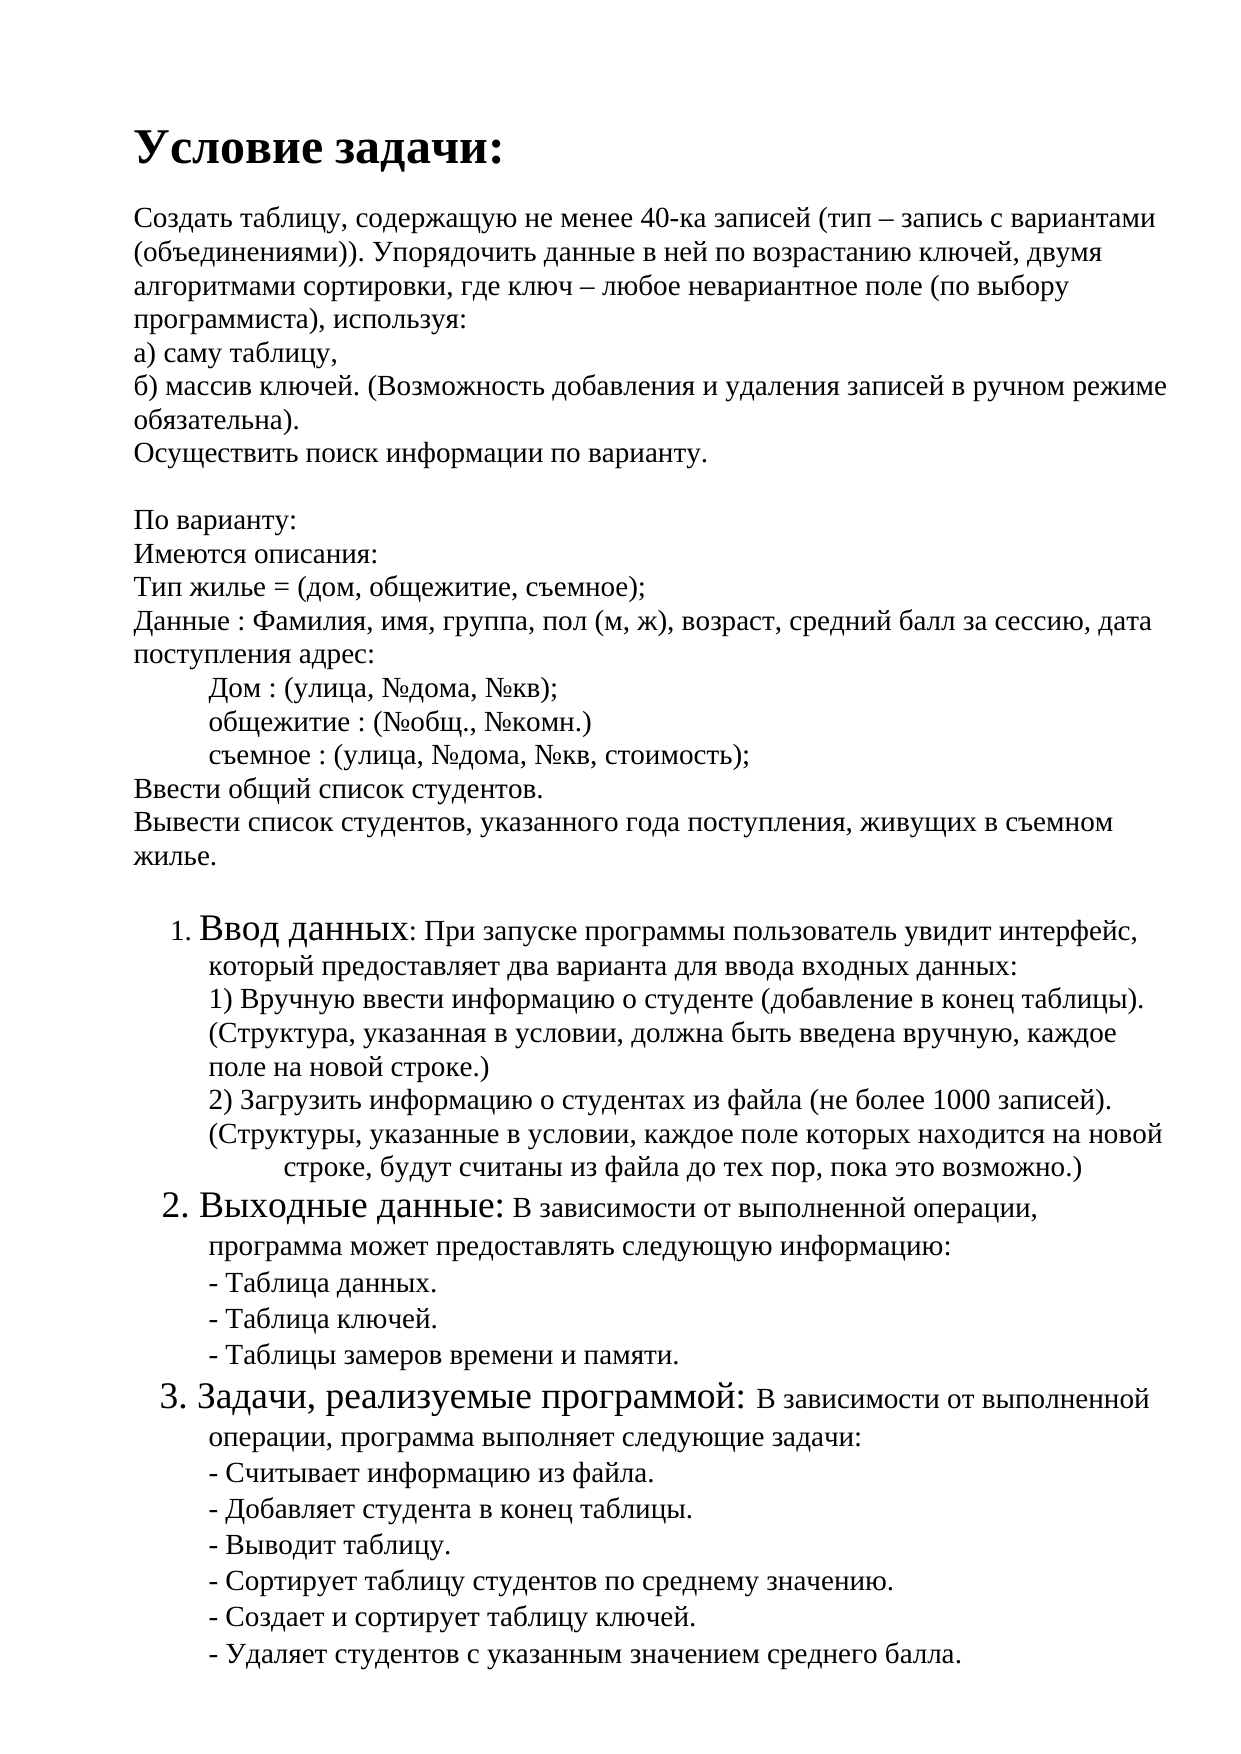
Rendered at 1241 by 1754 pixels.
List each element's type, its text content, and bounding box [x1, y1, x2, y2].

list - Таблица ключей. [171, 1301, 1173, 1334]
text 1. Ввод данных: При запуске программы пользователь увидит интерфейс, который предоставляет два варианта для ввода входных данных: [133, 905, 1173, 982]
text а) саму таблицу, [133, 335, 1173, 368]
text По варианту: [133, 502, 1173, 536]
text Данные : Фамилия, имя, группа, пол (м, ж), возраст, средний балл за сессию, дата поступления адрес: [133, 603, 1173, 670]
text (Структуры, указанные в условии, каждое поле которых находится на новой строке, будут считаны из файла до тех пор, пока это возможно.) [133, 1116, 1173, 1183]
text Ввести общий список студентов. [133, 771, 1173, 804]
text (Структура, указанная в условии, должна быть введена вручную, каждое поле на новой строке.) [133, 1015, 1173, 1082]
text 2) Загрузить информацию о студентах из файла (не более 1000 записей). [133, 1082, 1173, 1116]
list - Считывает информацию из файла. [133, 1455, 1173, 1488]
text Тип жилье = (дом, общежитие, съемное); [133, 569, 1173, 603]
list - Таблица данных. [171, 1265, 1173, 1298]
list - Удаляет студентов с указанным значением среднего балла. [133, 1636, 1173, 1669]
list - Добавляет студента в конец таблицы. [133, 1491, 1173, 1525]
list - Создает и сортирует таблицу ключей. [133, 1599, 1173, 1633]
text Имеются описания: [133, 536, 1173, 569]
list - Таблицы замеров времени и памяти. [171, 1337, 1173, 1371]
list 3. Задачи, реализуемые программой: В зависимости от выполненной операции, программа выполняет следующие задачи: [133, 1373, 1173, 1452]
text Вывести список студентов, указанного года поступления, живущих в съемном жилье. [133, 804, 1173, 871]
text Дом : (улица, №дома, №кв); [133, 670, 1173, 704]
list 2. Выходные данные: В зависимости от выполненной операции, программа может предоставлять следующую информацию: [133, 1183, 1173, 1262]
list - Выводит таблицу. [133, 1527, 1173, 1561]
text б) массив ключей. (Возможность добавления и удаления записей в ручном режиме обязательна). [133, 368, 1173, 435]
text Создать таблицу, содержащую не менее 40-ка записей (тип – запись с вариантами (объединениями)). Упорядочить данные в ней по возрастанию ключей, двумя алгоритмами сортировки, где ключ – любое невариантное поле (по выбору программиста), используя: [133, 201, 1173, 335]
text 1) Вручную ввести информацию о студенте (добавление в конец таблицы). [133, 982, 1173, 1015]
text съемное : (улица, №дома, №кв, стоимость); [133, 737, 1173, 771]
text Осуществить поиск информации по варианту. [133, 435, 1173, 469]
list - Сортирует таблицу студентов по среднему значению. [133, 1563, 1173, 1597]
text общежитие : (№общ., №комн.) [133, 704, 1173, 737]
title Условие задачи: [133, 117, 962, 174]
